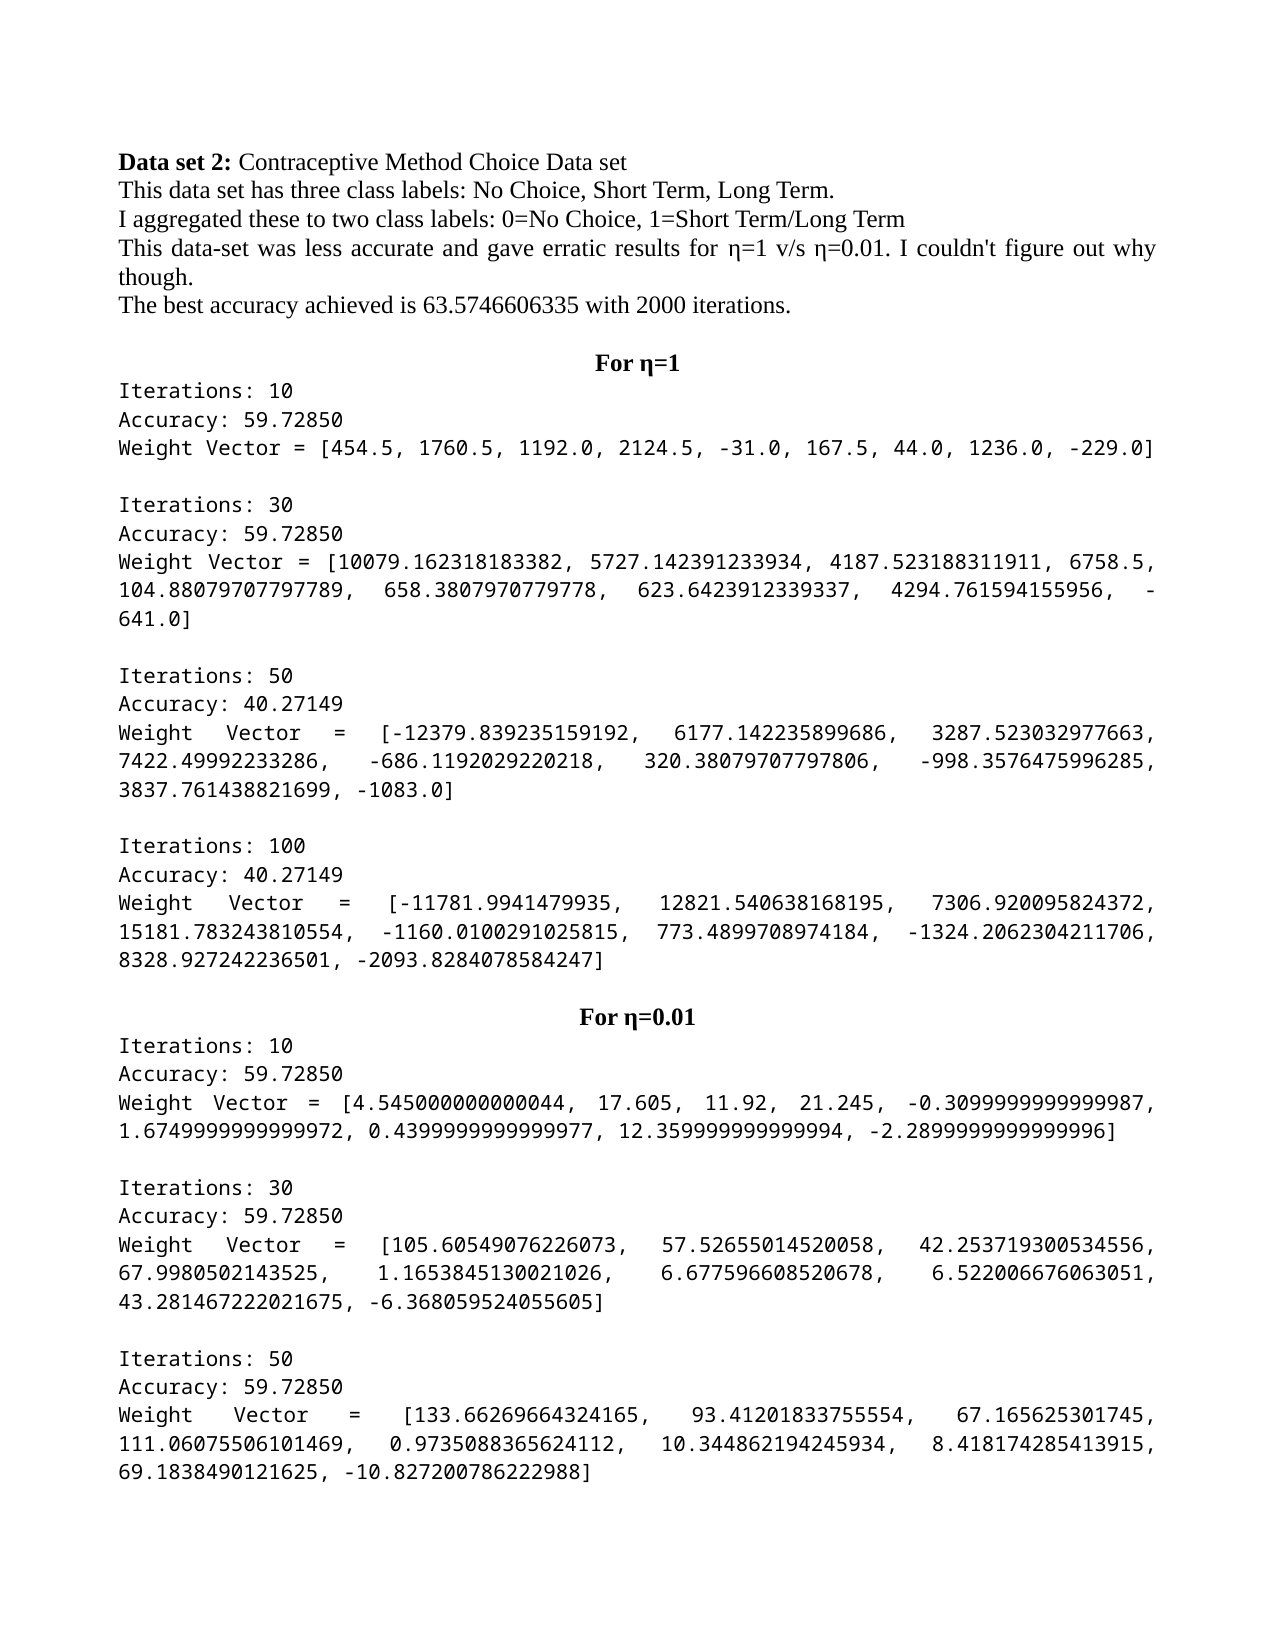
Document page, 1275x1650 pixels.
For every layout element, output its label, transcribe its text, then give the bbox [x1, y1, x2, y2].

text Accuracy: 40.27149 [118, 689, 1157, 718]
text Accuracy: 59.72850 [118, 519, 1157, 547]
text Accuracy: 59.72850 [118, 1372, 1157, 1401]
text Weight Vector = [133.66269664324165, 93.41201833755554, 67.165625301745, 111.06075506101469, 0.9735088365624112, 10.344862194245934, 8.418174285413915, 69.1838490121625, -10.827200786222988] [118, 1401, 1157, 1486]
text Iterations: 30 [118, 490, 1157, 519]
text Accuracy: 59.72850 [118, 405, 1157, 433]
text Weight Vector = [4.545000000000044, 17.605, 11.92, 21.245, -0.3099999999999987, 1.6749999999999972, 0.4399999999999977, 12.359999999999994, -2.2899999999999996] [118, 1088, 1157, 1145]
text Iterations: 100 [118, 832, 1157, 860]
text Iterations: 10 [118, 1031, 1157, 1059]
text Weight Vector = [454.5, 1760.5, 1192.0, 2124.5, -31.0, 167.5, 44.0, 1236.0, -229.0] [118, 433, 1157, 462]
text Iterations: 50 [118, 1344, 1157, 1372]
text Accuracy: 59.72850 [118, 1059, 1157, 1088]
text Accuracy: 59.72850 [118, 1202, 1157, 1230]
text Iterations: 10 [118, 377, 1157, 405]
text I aggregated these to two class labels: 0=No Choice, 1=Short Term/Long Term [118, 204, 1157, 233]
text This data-set was less accurate and gave erratic results for η=1 v/s η=0.01. I couldn't figure out why though. [118, 233, 1157, 291]
text Data set 2: Contraceptive Method Choice Data set [118, 147, 1157, 176]
text The best accuracy achieved is 63.5746606335 with 2000 iterations. [118, 291, 1157, 319]
text Weight Vector = [105.60549076226073, 57.52655014520058, 42.253719300534556, 67.9980502143525, 1.1653845130021026, 6.677596608520678, 6.522006676063051, 43.281467222021675, -6.368059524055605] [118, 1230, 1157, 1315]
text For η=1 [118, 348, 1157, 377]
text Iterations: 50 [118, 661, 1157, 689]
text Weight Vector = [10079.162318183382, 5727.142391233934, 4187.523188311911, 6758.5, 104.88079707797789, 658.3807970779778, 623.6423912339337, 4294.761594155956, -641.0] [118, 547, 1157, 632]
text Weight Vector = [-11781.9941479935, 12821.540638168195, 7306.920095824372, 15181.783243810554, -1160.0100291025815, 773.4899708974184, -1324.2062304211706, 8328.927242236501, -2093.8284078584247] [118, 888, 1157, 974]
text For η=0.01 [118, 1002, 1157, 1031]
text This data set has three class labels: No Choice, Short Term, Long Term. [118, 176, 1157, 204]
text Accuracy: 40.27149 [118, 860, 1157, 888]
text Weight Vector = [-12379.839235159192, 6177.142235899686, 3287.523032977663, 7422.49992233286, -686.1192029220218, 320.38079707797806, -998.3576475996285, 3837.761438821699, -1083.0] [118, 718, 1157, 803]
text Iterations: 30 [118, 1173, 1157, 1202]
